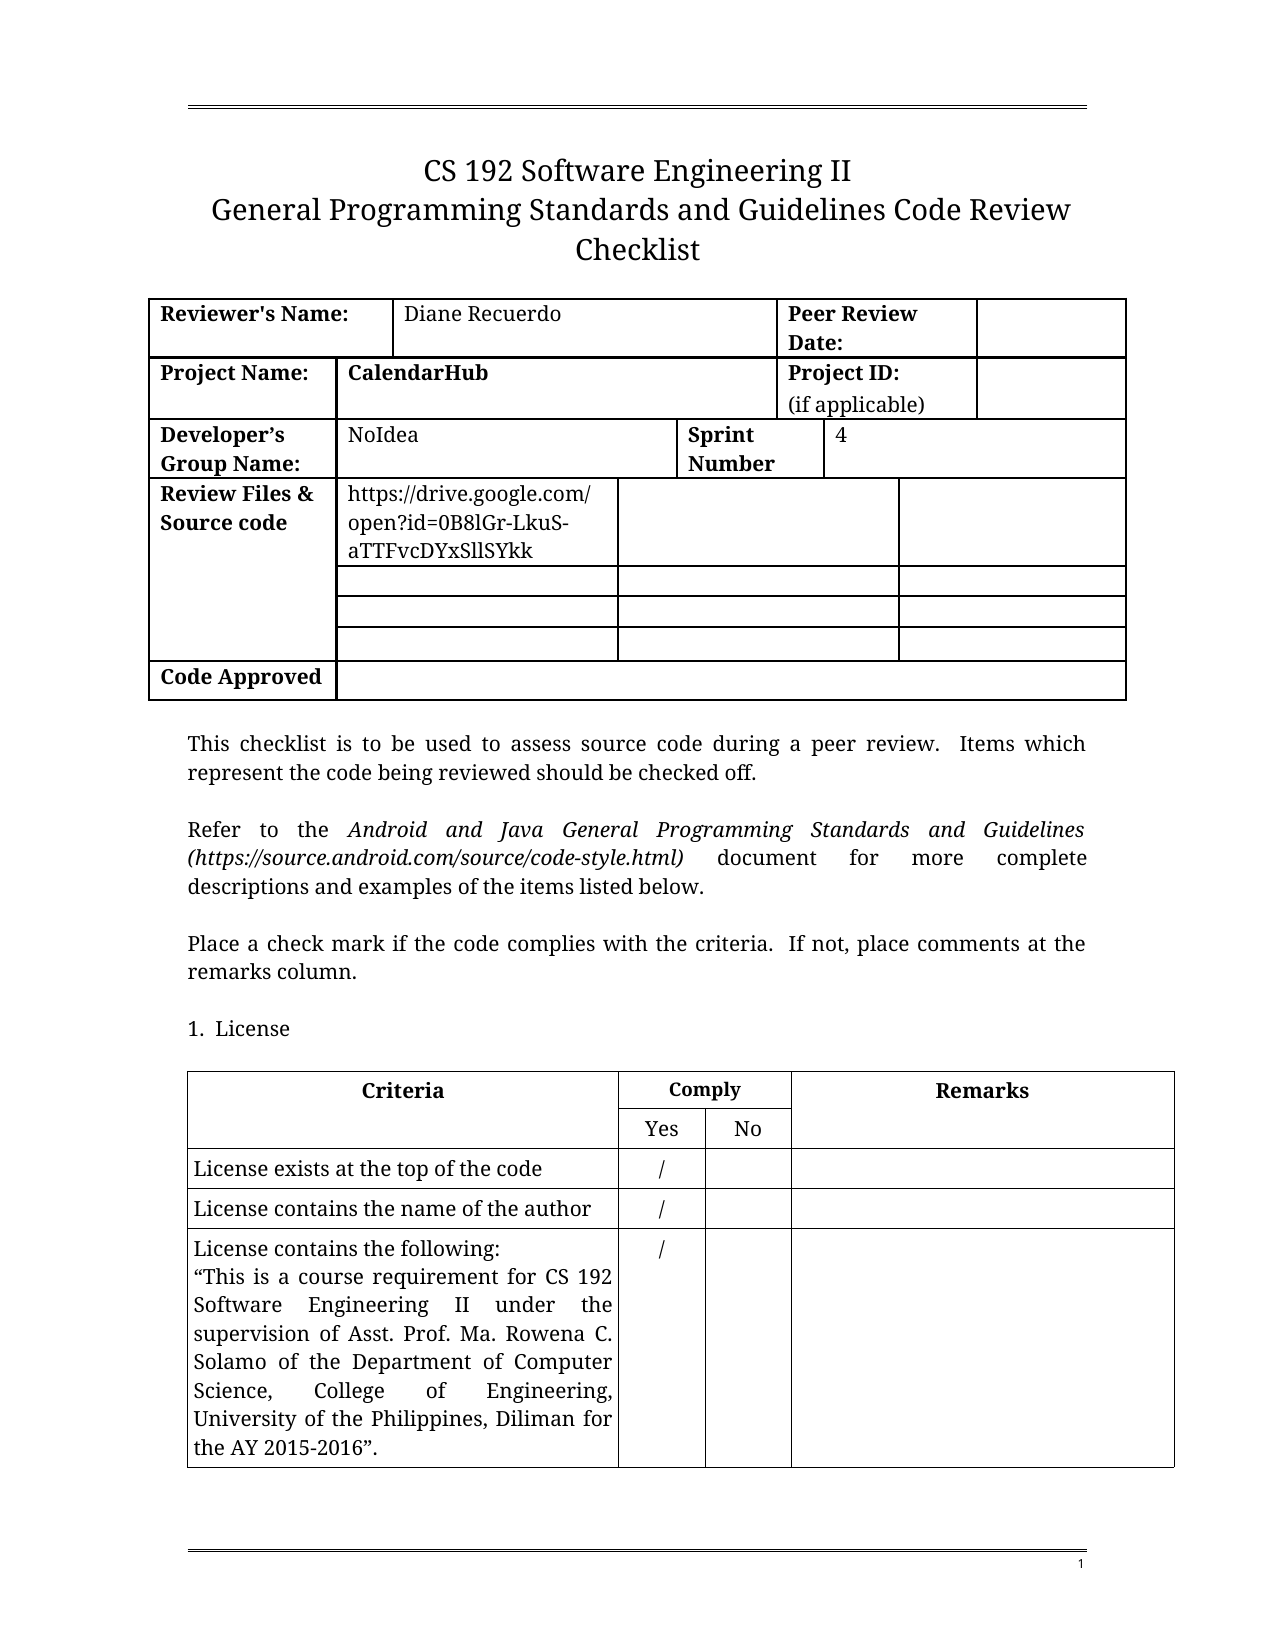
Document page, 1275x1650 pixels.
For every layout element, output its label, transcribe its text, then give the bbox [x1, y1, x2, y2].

table_cell / [619, 1149, 705, 1188]
table_cell [619, 628, 898, 660]
table_cell [900, 479, 1125, 564]
table_cell License contains the name of the author [188, 1189, 618, 1228]
table_cell CalendarHub [338, 359, 776, 418]
table_cell License contains the following: “This is a course requirement for CS 192 Software Engineering II under the supervision of Asst. Prof. Ma. Rowena C. Solamo of the Department of Computer Science, College of Engineering, University of the Philippines, Diliman for the AY 2015-2016”. [188, 1229, 618, 1467]
table_cell NoIdea [338, 420, 676, 477]
table_cell Review Files & Source code [150, 479, 335, 660]
table_cell Project Name: [150, 359, 335, 418]
table_cell [338, 567, 617, 595]
table_cell [338, 628, 617, 660]
table_cell No [706, 1109, 791, 1148]
table_cell [338, 662, 1125, 699]
table_cell [792, 1149, 1174, 1188]
table_cell Project ID: [778, 359, 976, 388]
table_header [978, 300, 1125, 356]
table_cell [706, 1149, 791, 1188]
table_cell 4 [825, 420, 1125, 477]
text Refer to the Android and Java General Programming Standards and Guidelines (https://source.android.com/source/code-style.html) document for more complete descriptions and examples of the items listed below. [187, 815, 1087, 900]
table_header Diane Recuerdo [394, 300, 776, 356]
table_header Comply [619, 1072, 791, 1108]
table_header Peer Review Date: [778, 300, 976, 356]
table_cell [706, 1189, 791, 1228]
table_header Reviewer's Name: [150, 300, 392, 356]
table_cell / [619, 1189, 705, 1228]
table_cell Yes [619, 1109, 705, 1148]
table_cell [706, 1229, 791, 1467]
table_cell [900, 597, 1125, 626]
table_header Remarks [792, 1072, 1174, 1148]
text CS 192 Software Engineering II [187, 150, 1087, 190]
text General Programming Standards and Guidelines Code Review Checklist [187, 190, 1087, 269]
table_cell [619, 597, 898, 626]
text Place a check mark if the code complies with the criteria. If not, place comments at the remarks column. [187, 929, 1087, 986]
table_cell License exists at the top of the code [188, 1149, 618, 1188]
table_header Criteria [188, 1072, 618, 1148]
table_cell Sprint Number [678, 420, 823, 477]
table_cell / [619, 1229, 705, 1467]
table_cell https://drive.google.com/open?id=0B8lGr-LkuS-aTTFvcDYxSllSYkk [338, 479, 617, 564]
table_cell Code Approved [150, 662, 335, 699]
table_cell [978, 359, 1125, 418]
table_cell [792, 1229, 1174, 1467]
table_cell (if applicable) [778, 388, 976, 418]
table_cell [619, 479, 898, 564]
text 1. License [187, 1014, 1087, 1042]
table_cell [900, 628, 1125, 660]
text This checklist is to be used to assess source code during a peer review. Items which represent the code being reviewed should be checked off. [187, 729, 1087, 786]
table_cell [338, 597, 617, 626]
table_cell [792, 1189, 1174, 1228]
table_cell [900, 567, 1125, 595]
table_cell Developer’s Group Name: [150, 420, 335, 477]
table_cell [619, 567, 898, 595]
